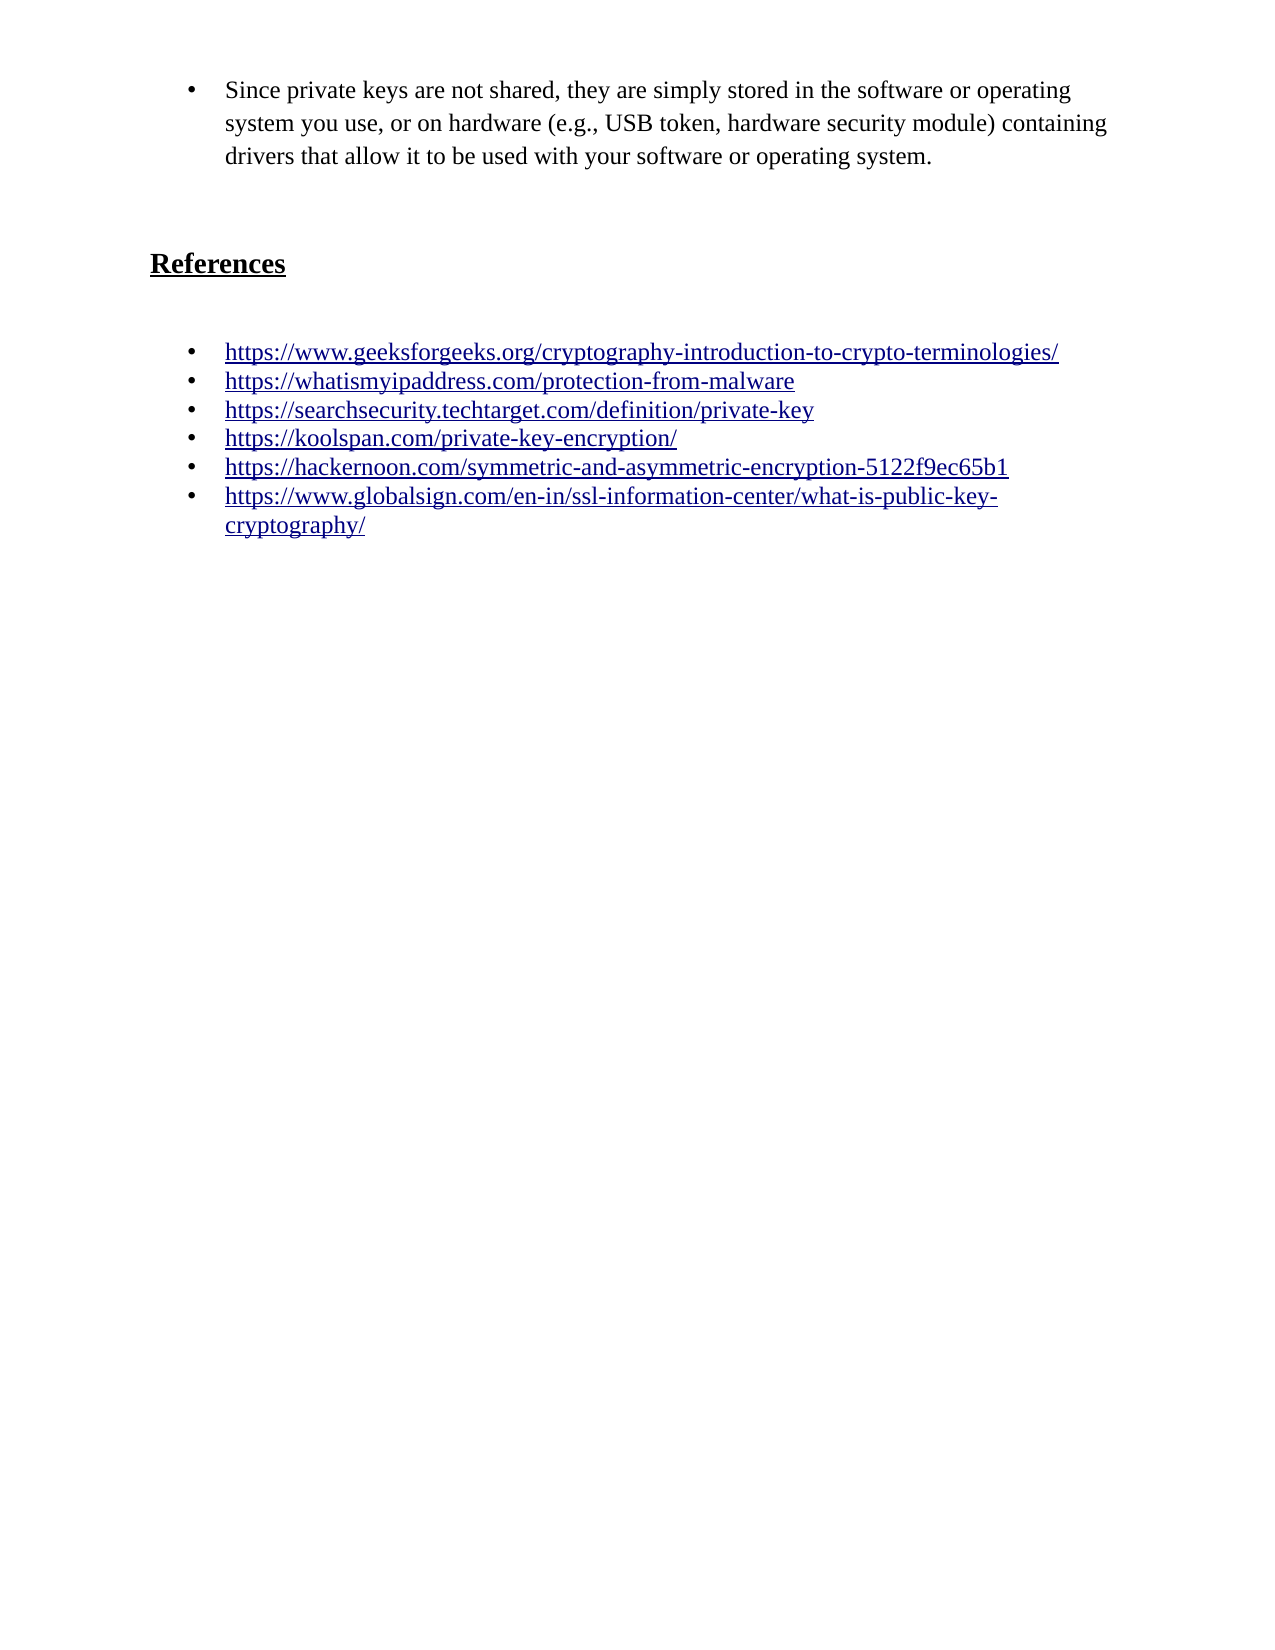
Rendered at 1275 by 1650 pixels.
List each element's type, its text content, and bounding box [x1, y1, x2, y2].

list https://www.globalsign.com/en-in/ssl-information-center/what-is-public-key-cryptography/ [187, 481, 1125, 538]
list https://hackernoon.com/symmetric-and-asymmetric-encryption-5122f9ec65b1 [187, 452, 1125, 481]
list https://searchsecurity.techtarget.com/definition/private-key [187, 395, 1125, 423]
list Since private keys are not shared, they are simply stored in the software or operating system you use, or on hardware (e.g., USB token, hardware security module) containing drivers that allow it to be used with your software or operating system. [187, 75, 1125, 170]
list https://whatismyipaddress.com/protection-from-malware [187, 366, 1125, 395]
list https://koolspan.com/private-key-encryption/ [187, 423, 1125, 452]
text References [150, 246, 1125, 280]
list https://www.geeksforgeeks.org/cryptography-introduction-to-crypto-terminologies/ [187, 337, 1125, 366]
